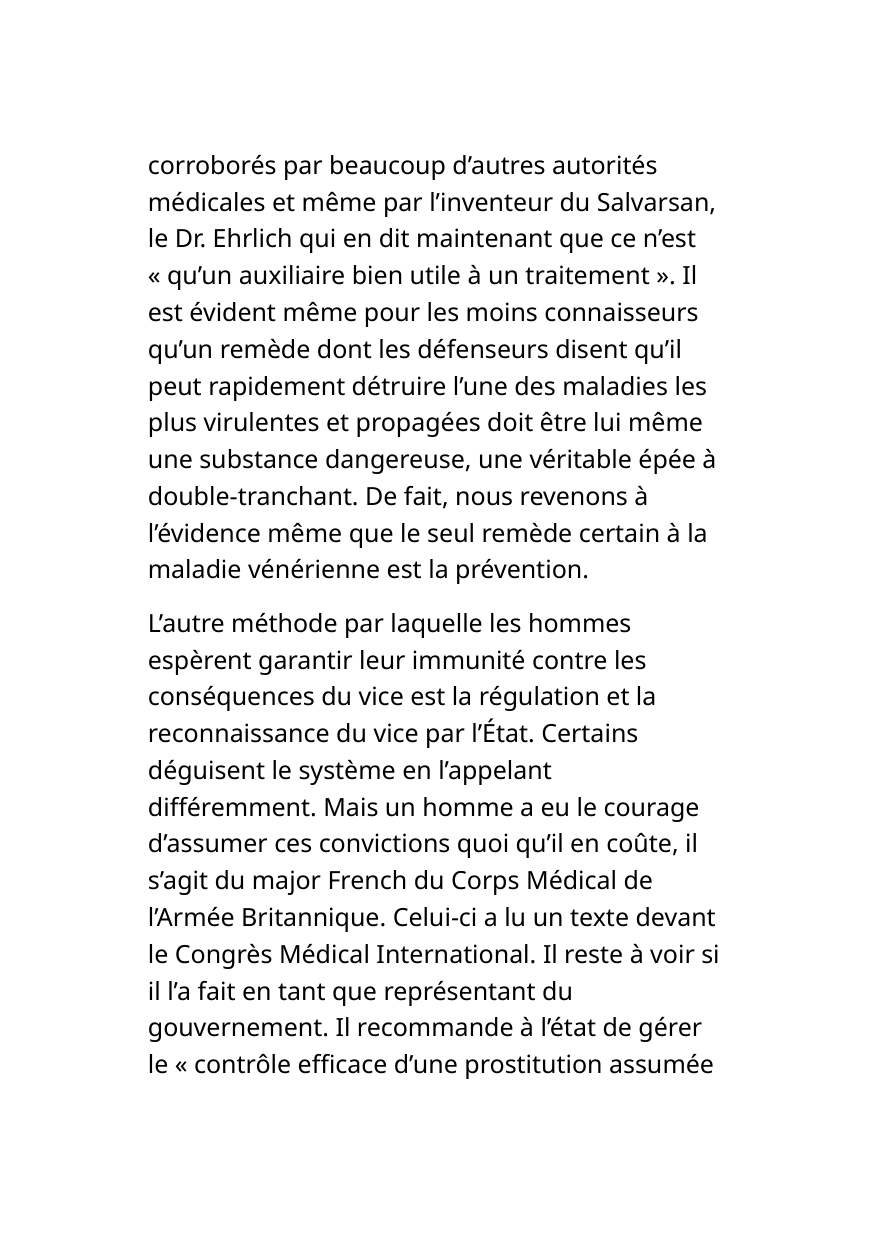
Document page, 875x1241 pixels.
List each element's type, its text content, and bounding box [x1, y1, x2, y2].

text L’autre méthode par laquelle les hommes espèrent garantir leur immunité contre les conséquences du vice est la régulation et la reconnaissance du vice par l’État. Certains déguisent le système en l’appelant différemment. Mais un homme a eu le courage d’assumer ces convictions quoi qu’il en coûte, il s’agit du major French du Corps Médical de l’Armée Britannique. Celui-ci a lu un texte devant le Congrès Médical International. Il reste à voir si il l’a fait en tant que représentant du gouvernement. Il recommande à l’état de gérer le « contrôle efficace d’une prostitution assumée [148, 606, 726, 1081]
text corroborés par beaucoup d’autres autorités médicales et même par l’inventeur du Salvarsan, le Dr. Ehrlich qui en dit maintenant que ce n’est « qu’un auxiliaire bien utile à un traitement ». Il est évident même pour les moins connaisseurs qu’un remède dont les défenseurs disent qu’il peut rapidement détruire l’une des maladies les plus virulentes et propagées doit être lui même une substance dangereuse, une véritable épée à double-tranchant. De fait, nous revenons à l’évidence même que le seul remède certain à la maladie vénérienne est la prévention. [148, 148, 726, 586]
